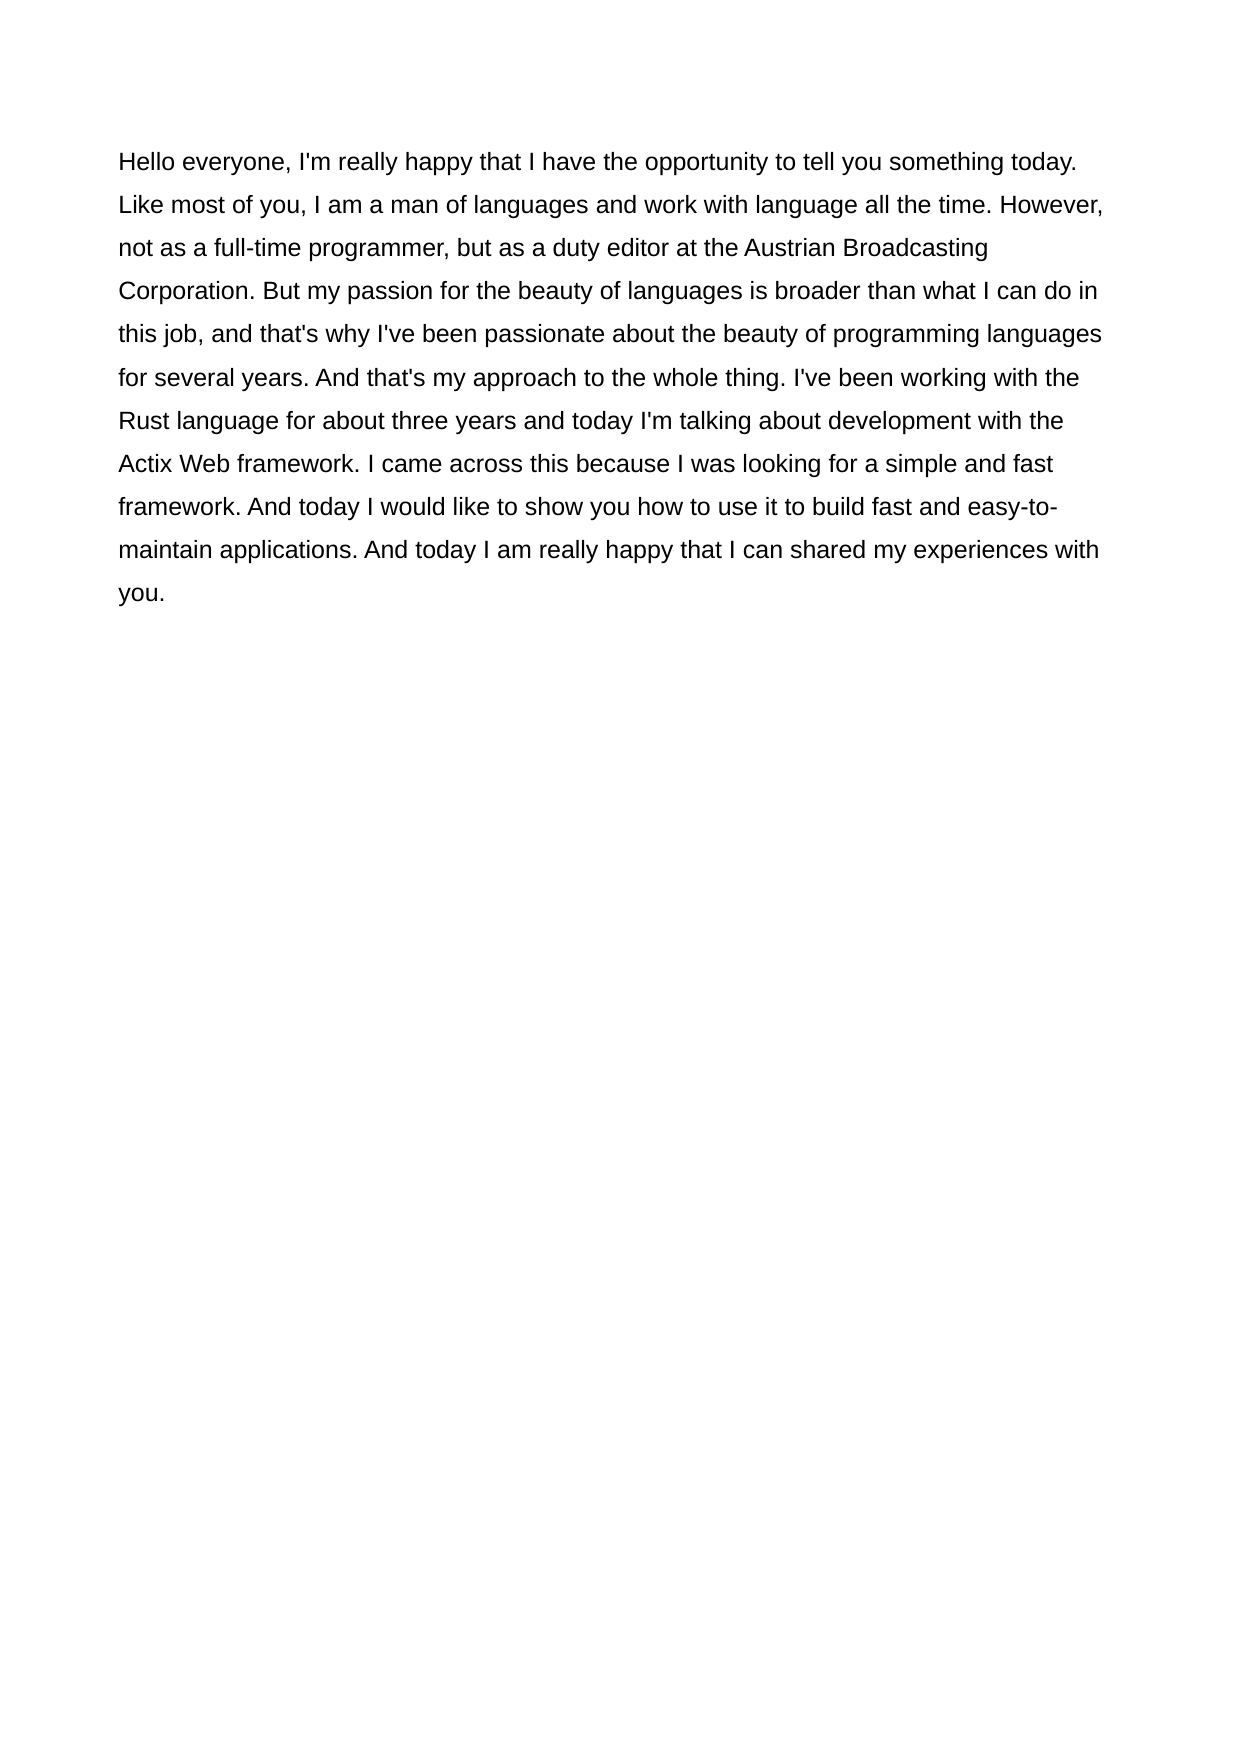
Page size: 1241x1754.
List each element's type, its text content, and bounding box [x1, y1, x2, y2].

text Hello everyone, I'm really happy that I have the opportunity to tell you something today. Like most of you, I am a man of languages and work with language all the time. However, not as a full-time programmer, but as a duty editor at the Austrian Broadcasting Corporation. But my passion for the beauty of languages is broader than what I can do in this job, and that's why I've been passionate about the beauty of programming languages for several years. And that's my approach to the whole thing. I've been working with the Rust language for about three years and today I'm talking about development with the Actix Web framework. I came across this because I was looking for a simple and fast framework. And today I would like to show you how to use it to build fast and easy-to-maintain applications. And today I am really happy that I can shared my experiences with you. [118, 147, 1122, 607]
